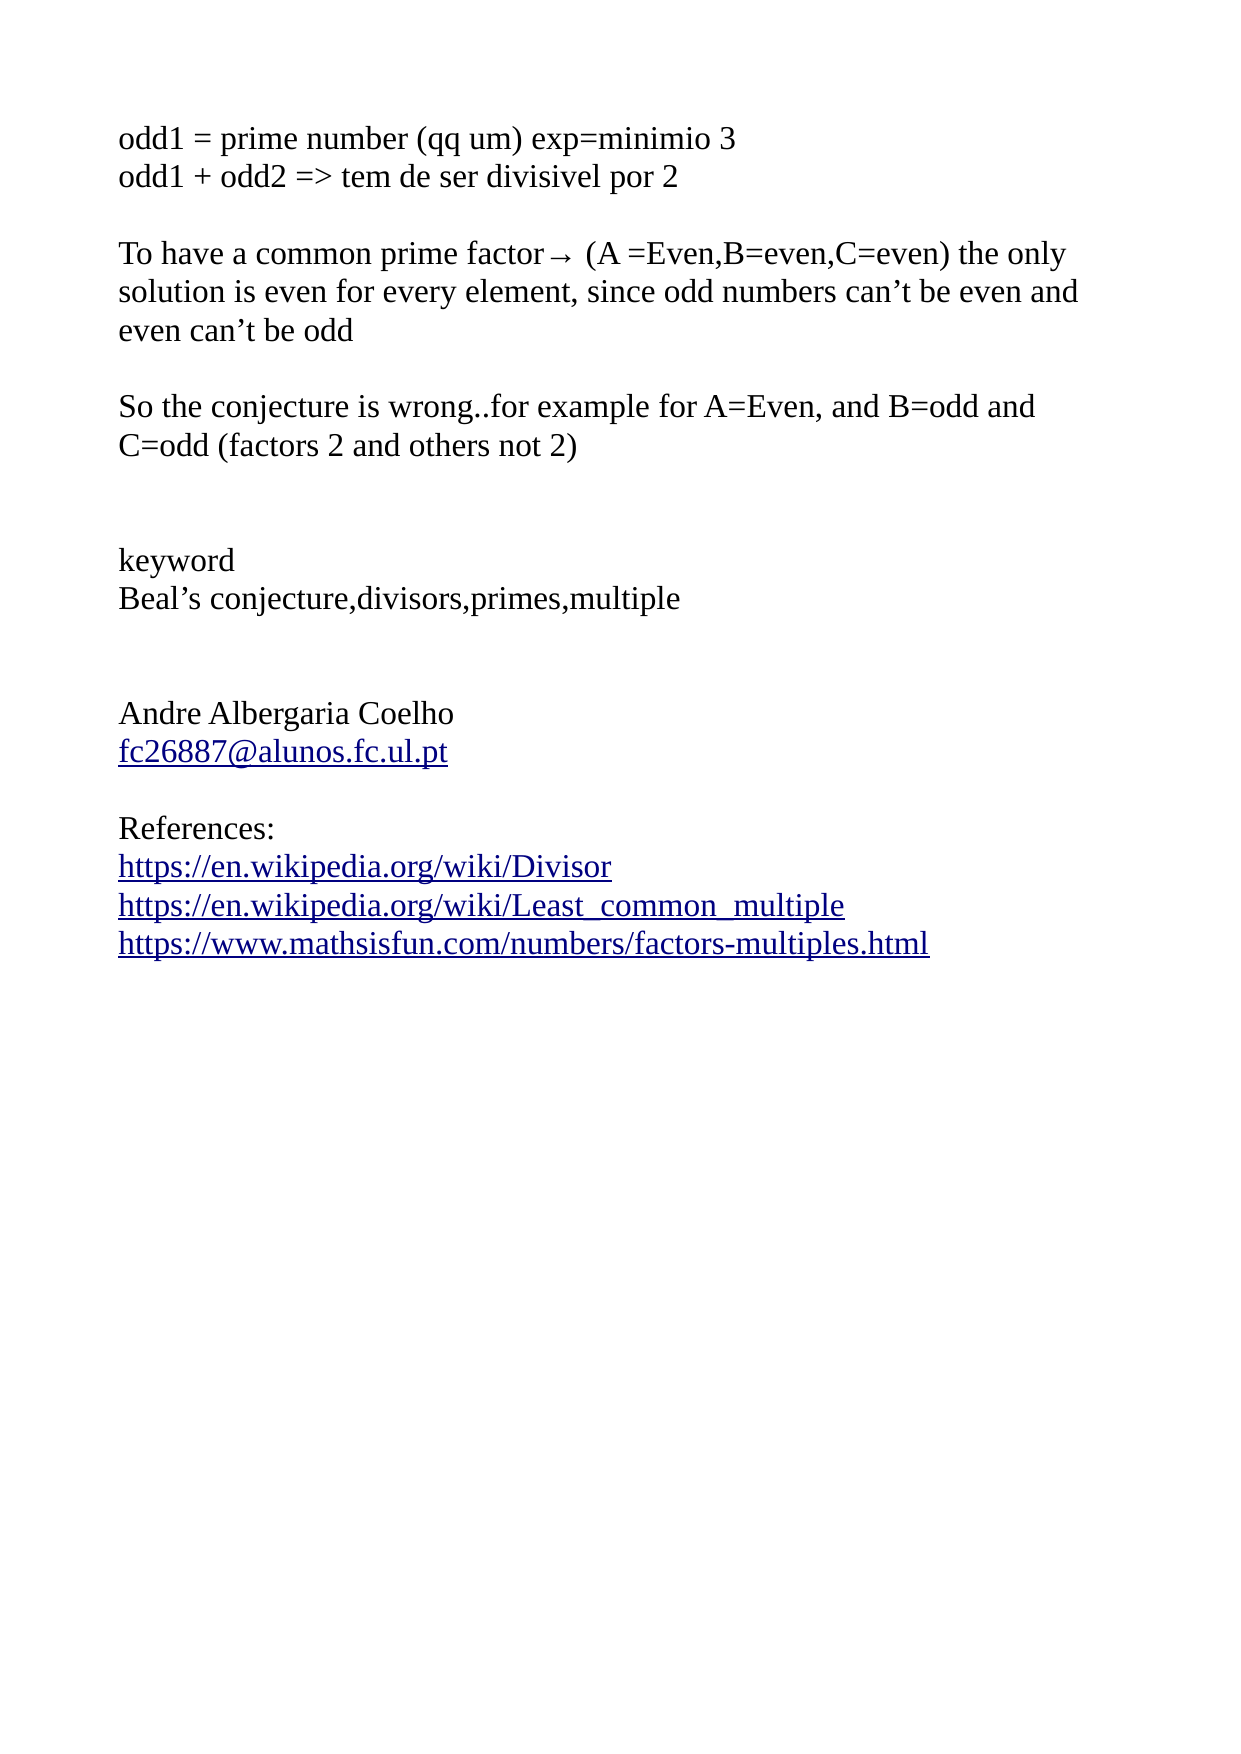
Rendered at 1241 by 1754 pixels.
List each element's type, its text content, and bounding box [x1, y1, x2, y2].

text fc26887@alunos.fc.ul.pt [118, 731, 1122, 770]
text https://en.wikipedia.org/wiki/Least_common_multiple [118, 885, 1122, 923]
text https://www.mathsisfun.com/numbers/factors-multiples.html [118, 923, 1122, 961]
text So the conjecture is wrong..for example for A=Even, and B=odd and C=odd (factors 2 and others not 2) [118, 386, 1122, 463]
text odd1 + odd2 => tem de ser divisivel por 2 [118, 156, 1122, 195]
text keyword [118, 540, 1122, 578]
text To have a common prime factor→ (A =Even,B=even,C=even) the only solution is even for every element, since odd numbers can’t be even and even can’t be odd [118, 233, 1122, 348]
text Beal’s conjecture,divisors,primes,multiple [118, 578, 1122, 616]
text Andre Albergaria Coelho [118, 693, 1122, 731]
text odd1 = prime number (qq um) exp=minimio 3 [118, 118, 1122, 156]
text https://en.wikipedia.org/wiki/Divisor [118, 846, 1122, 885]
text References: [118, 808, 1122, 846]
